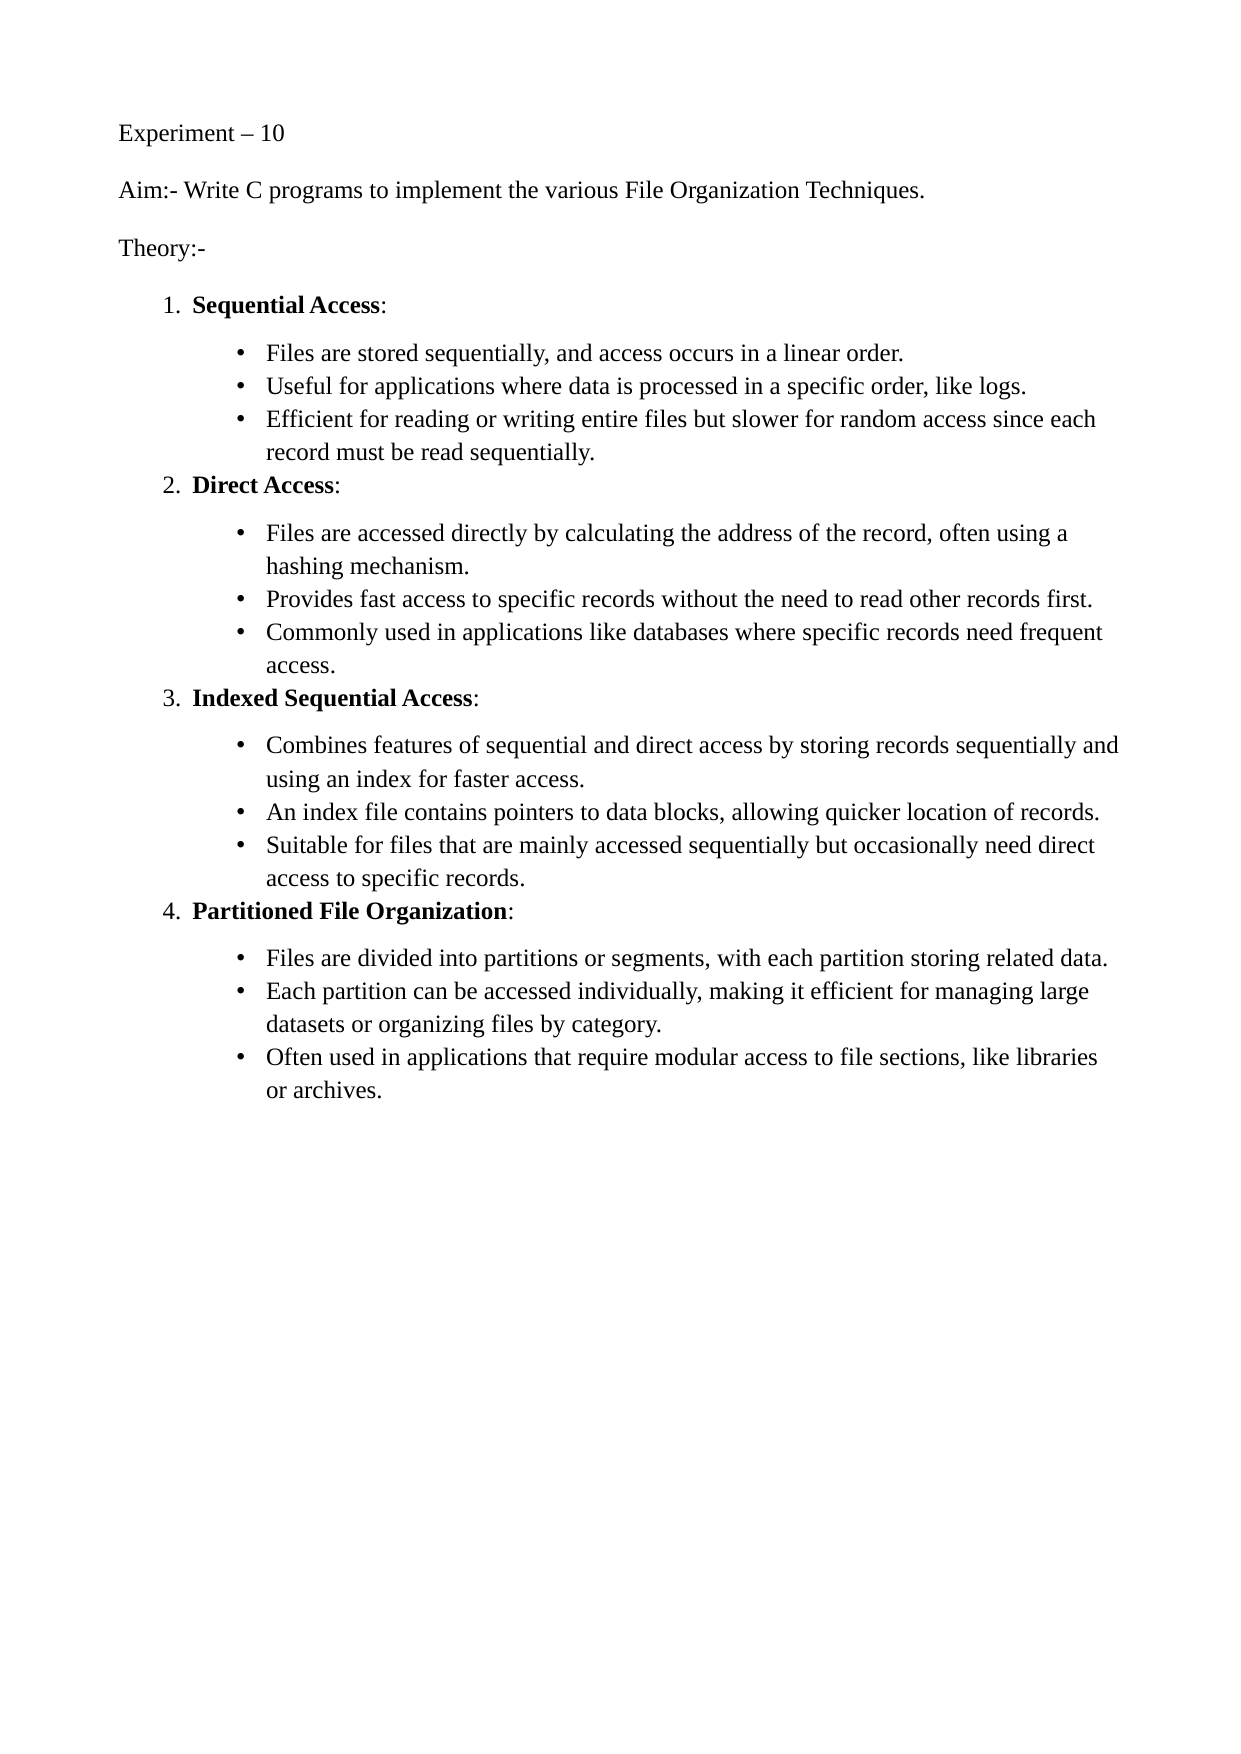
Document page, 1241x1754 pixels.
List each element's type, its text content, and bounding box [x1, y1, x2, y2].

list An index file contains pointers to data blocks, allowing quicker location of records. [236, 797, 1122, 825]
list Partitioned File Organization: [162, 896, 1122, 924]
list Useful for applications where data is processed in a specific order, like logs. [236, 371, 1122, 400]
list Combines features of sequential and direct access by storing records sequentially and using an index for faster access. [236, 731, 1122, 792]
text Experiment – 10 [118, 118, 1122, 147]
list Suitable for files that are mainly accessed sequentially but occasionally need direct access to specific records. [236, 830, 1122, 891]
list Provides fast access to specific records without the need to read other records first. [236, 584, 1122, 613]
list Files are accessed directly by calculating the address of the record, often using a hashing mechanism. [236, 518, 1122, 580]
list Efficient for reading or writing entire files but slower for random access since each record must be read sequentially. [236, 404, 1122, 466]
list Files are divided into partitions or segments, with each partition storing related data. [236, 943, 1122, 972]
text Aim:- Write C programs to implement the various File Organization Techniques. [118, 176, 1122, 204]
list Sequential Access: [162, 291, 1122, 319]
list Files are stored sequentially, and access occurs in a linear order. [236, 338, 1122, 367]
list Commonly used in applications like databases where specific records need frequent access. [236, 617, 1122, 679]
list Indexed Sequential Access: [162, 683, 1122, 712]
list Each partition can be accessed individually, making it efficient for managing large datasets or organizing files by category. [236, 976, 1122, 1038]
list Often used in applications that require modular access to file sections, like libraries or archives. [236, 1042, 1122, 1104]
text Theory:- [118, 233, 1122, 262]
list Direct Access: [162, 470, 1122, 499]
